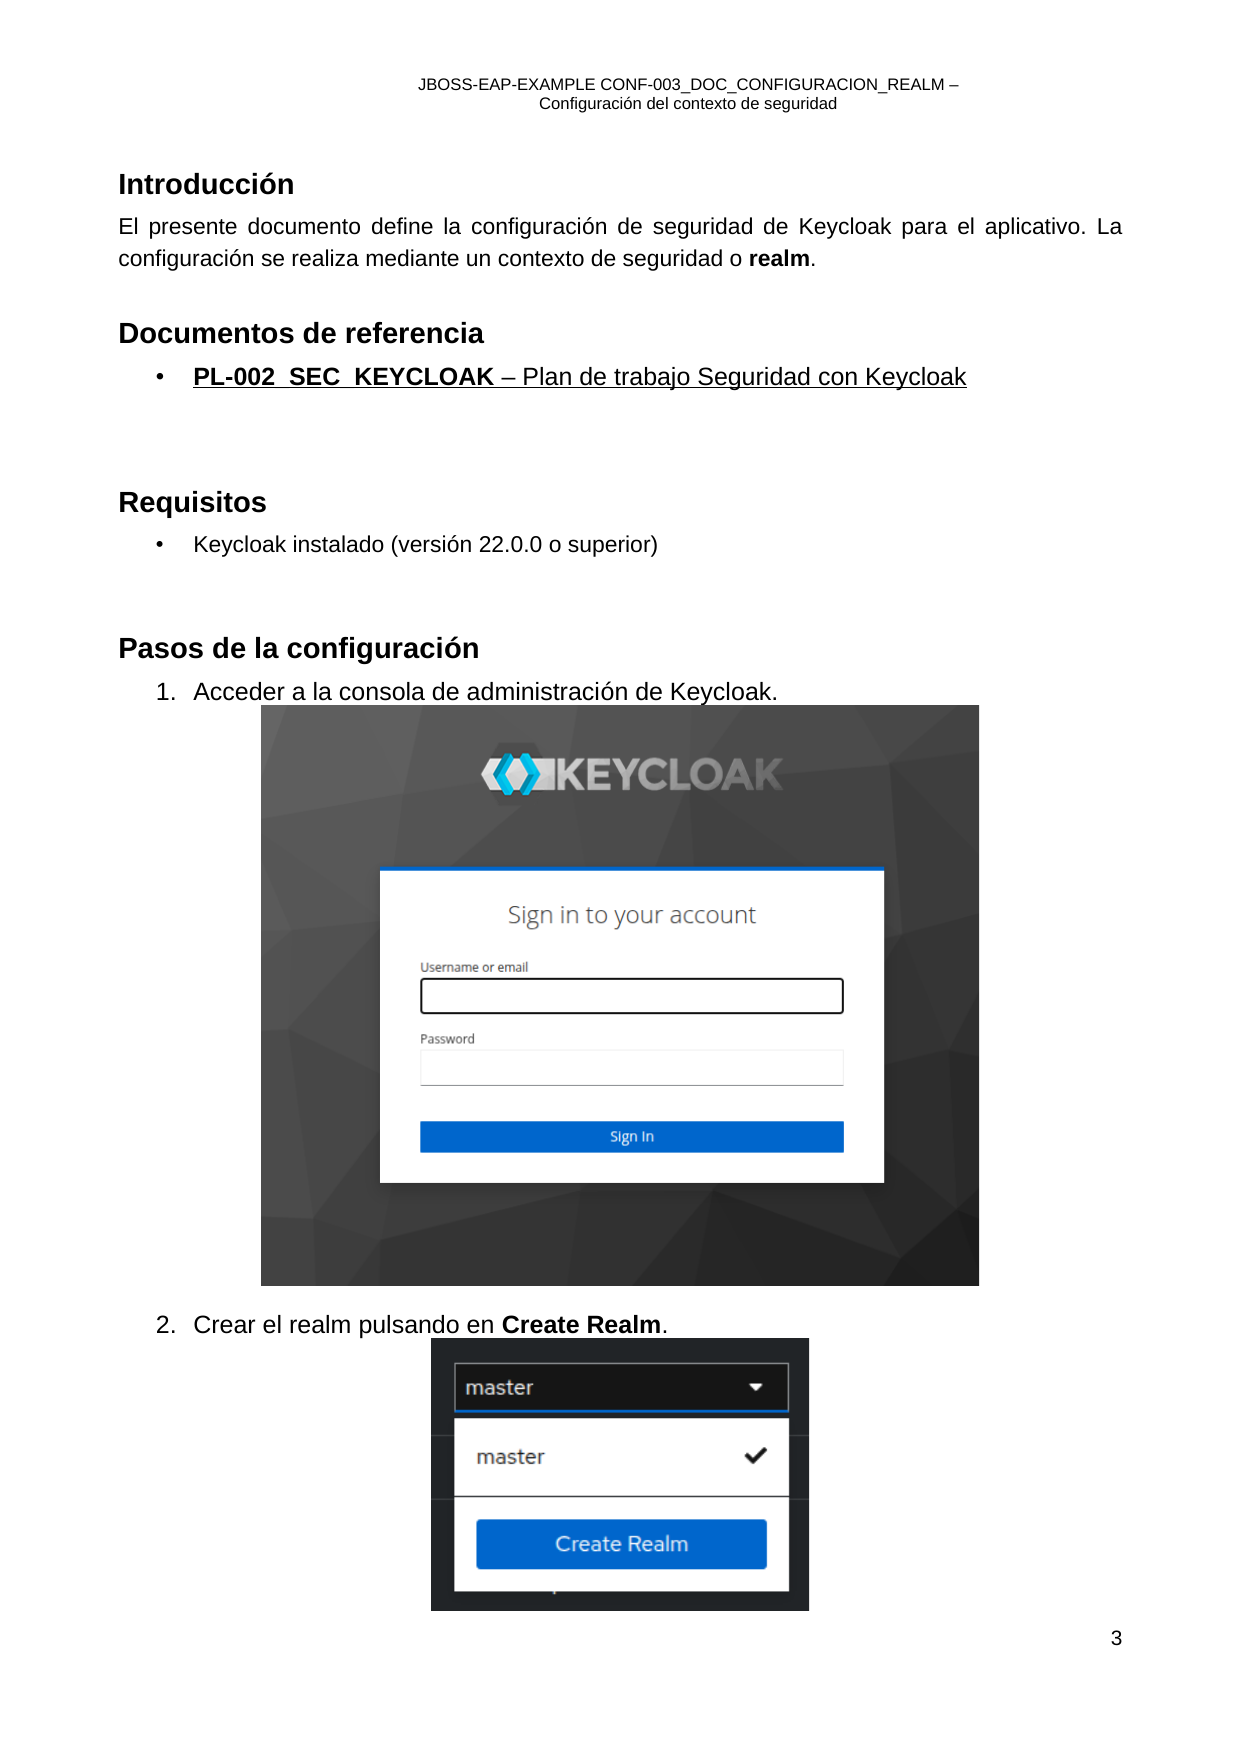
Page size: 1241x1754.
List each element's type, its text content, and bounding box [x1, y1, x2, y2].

list Acceder a la consola de administración de Keycloak. [156, 677, 1122, 706]
list Crear el realm pulsando en Create Realm. [156, 1309, 1122, 1338]
subtitle Requisitos [118, 485, 1122, 519]
list Keycloak instalado (versión 22.0.0 o superior) [156, 531, 1122, 557]
subtitle Documentos de referencia [118, 316, 1122, 349]
subtitle Introducción [118, 167, 1122, 201]
subtitle Pasos de la configuración [118, 631, 1122, 664]
picture [261, 705, 980, 1286]
text El presente documento define la configuración de seguridad de Keycloak para el aplicativo. La configuración se realiza mediante un contexto de seguridad o realm. [118, 213, 1122, 271]
list PL-002_SEC_KEYCLOAK – Plan de trabajo Seguridad con Keycloak [156, 362, 1122, 391]
picture [431, 1338, 810, 1611]
